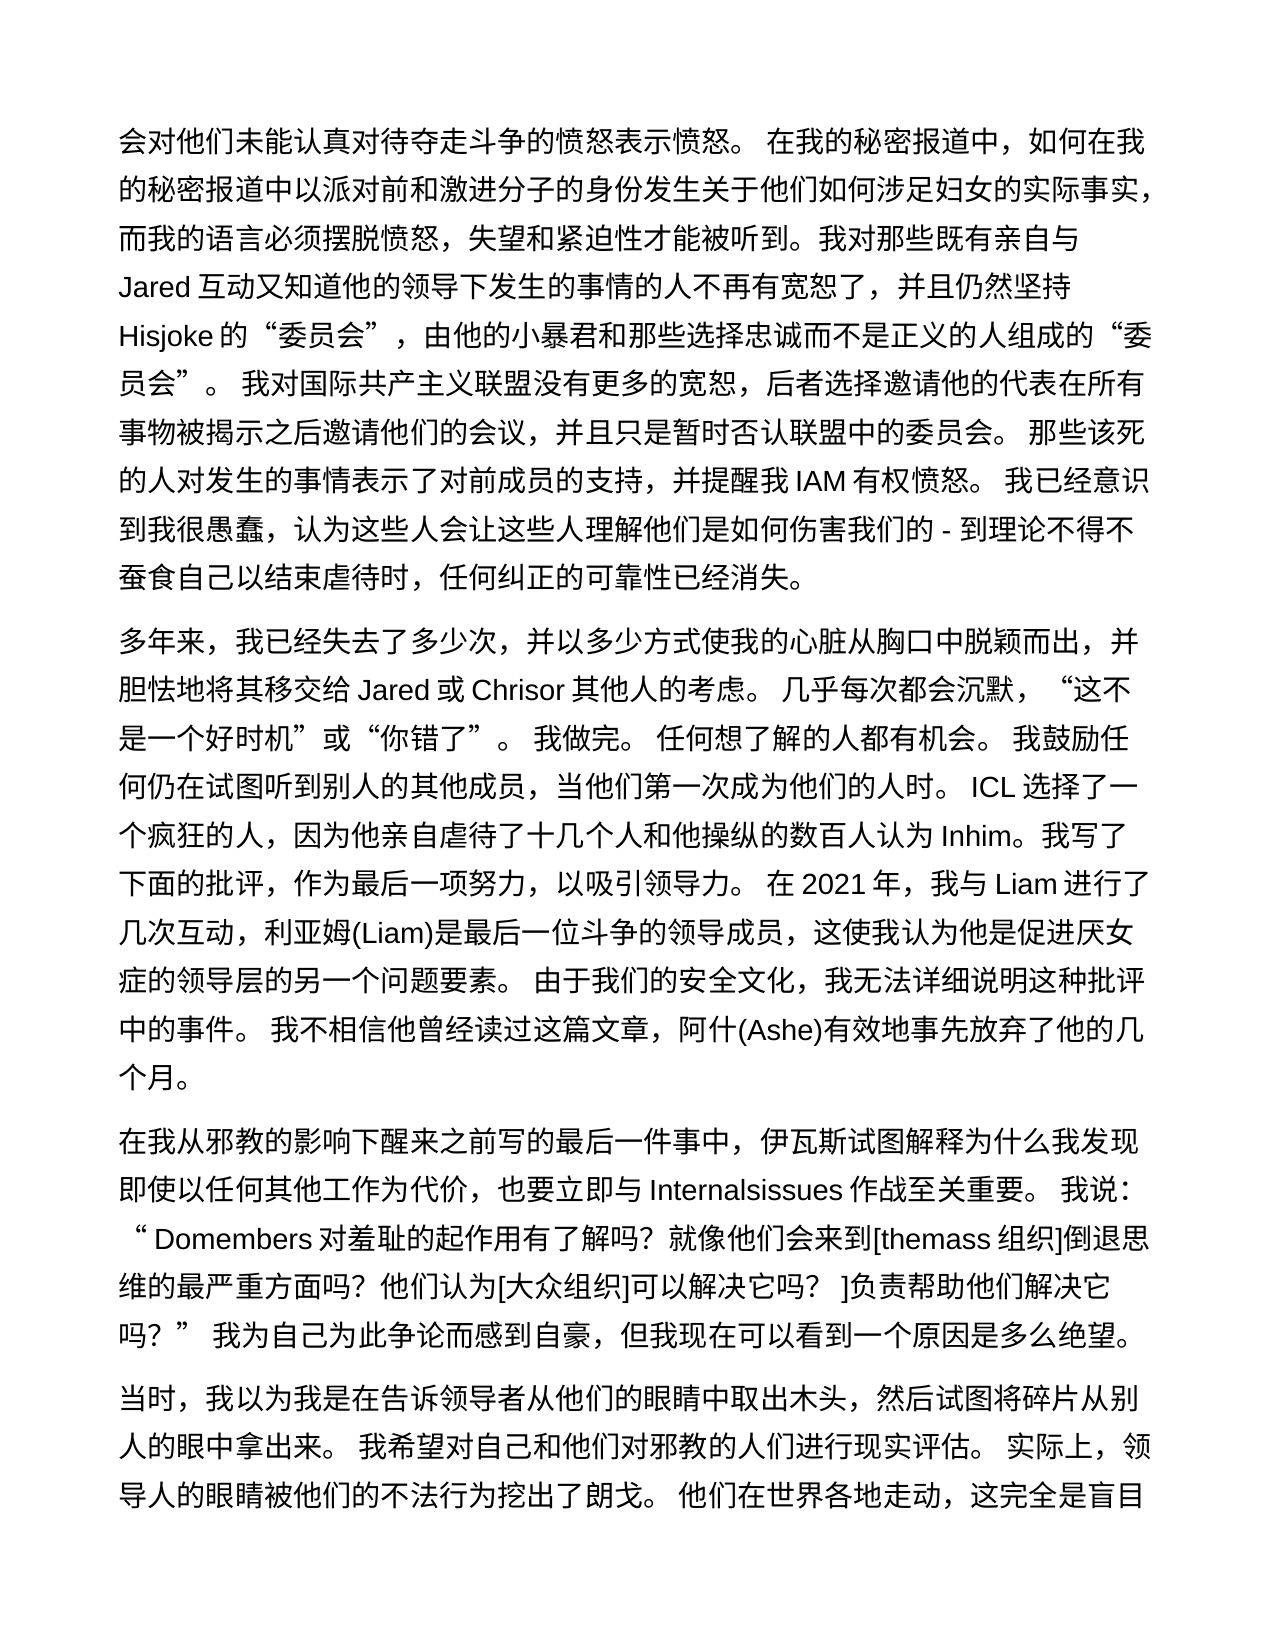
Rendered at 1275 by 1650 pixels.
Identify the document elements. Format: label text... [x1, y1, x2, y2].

text 在我从邪教的影响下醒来之前写的最后一件事中，伊瓦斯试图解释为什么我发现即使以任何其他工作为代价，也要立即与Internalsissues作战至关重要。 我说：“ Domembers对羞耻的起作用有了解吗？就像他们会来到[themass组织]倒退思维的最严重方面吗？他们认为[大众组织]可以解决它吗？ ]负责帮助他们解决它吗？” 我为自己为此争论而感到自豪，但我现在可以看到一个原因是多么绝望。 [118, 1118, 1157, 1354]
text 当时，我以为我是在告诉领导者从他们的眼睛中取出木头，然后试图将碎片从别人的眼中拿出来。 我希望对自己和他们对邪教的人们进行现实评估。 实际上，领导人的眼睛被他们的不法行为挖出了朗戈。 他们在世界各地走动，这完全是盲目 [118, 1375, 1157, 1515]
text 因为我的重点不是重新学习理论，所以我不能谈论我仍然支持我的批评内容。 但是，我仍然坚持狂欢，即挣扎会议很少(如果有的话)尝试回答这个问题，这些问题是希望在世界上看到进步的人们的最相关的问题。 我花了很长时间才注意到这一点，部分原因是我认为其中一些问题比以前大得多，并且部分是因为我不想挥舞着。 在邪教队崩溃之前，我只在几周之前就对这种批评作出了批评，因为我已经受到了一年多的无力控制。 当我现在阅读它时，我很震惊地记得我如何写这篇文章并期待回应。 如果我在仍然住在奥斯丁时尝试了这些批评，那我会很高兴听到回应。 我希望这样做。 然而，由于安全文化和教条主义，这是我可以接受的最清晰的愤怒表达，而没有完全被删除。 作为奋斗会议的令人高兴的会议，我可能会对他们未能认真对待夺走斗争的愤怒表示愤怒。 在我的秘密报道中，如何在我的秘密报道中以派对前和激进分子的身份发生关于他们如何涉足妇女的实际事实，而我的语言必须摆脱愤怒，失望和紧迫性才能被听到。我对那些既有亲自与Jared互动又知道他的领导下发生的事情的人不再有宽恕了，并且仍然坚持Hisjoke的“委员会”，由他的小暴君和那些选择忠诚而不是正义的人组成的“委员会”。 我对国际共产主义联盟没有更多的宽恕，后者选择邀请他的代表在所有事物被揭示之后邀请他们的会议，并且只是暂时否认联盟中的委员会。 那些该死的人对发生的事情表示了对前成员的支持，并提醒我IAM有权愤怒。 我已经意识到我很愚蠢，认为这些人会让这些人理解他们是如何伤害我们的 - 到理论不得不蚕食自己以结束虐待时，任何纠正的可靠性已经消失。 [118, 118, 1157, 597]
text 多年来，我已经失去了多少次，并以多少方式使我的心脏从胸口中脱颖而出，并胆怯地将其移交给Jared或Chrisor其他人的考虑。 几乎每次都会沉默，“这不是一个好时机”或“你错了”。 我做完。 任何想了解的人都有机会。 我鼓励任何仍在试图听到别人的其他成员，当他们第一次成为他们的人时。 ICL选择了一个疯狂的人，因为他亲自虐待了十几个人和他操纵的数百人认为Inhim。我写了下面的批评，作为最后一项努力，以吸引领导力。 在2021年，我与Liam进行了几次互动，利亚姆(Liam)是最后一位斗争的领导成员，这使我认为他是促进厌女症的领导层的另一个问题要素。 由于我们的安全文化，我无法详细说明这种批评中的事件。 我不相信他曾经读过这篇文章，阿什(Ashe)有效地事先放弃了他的几个月。 [118, 618, 1157, 1097]
